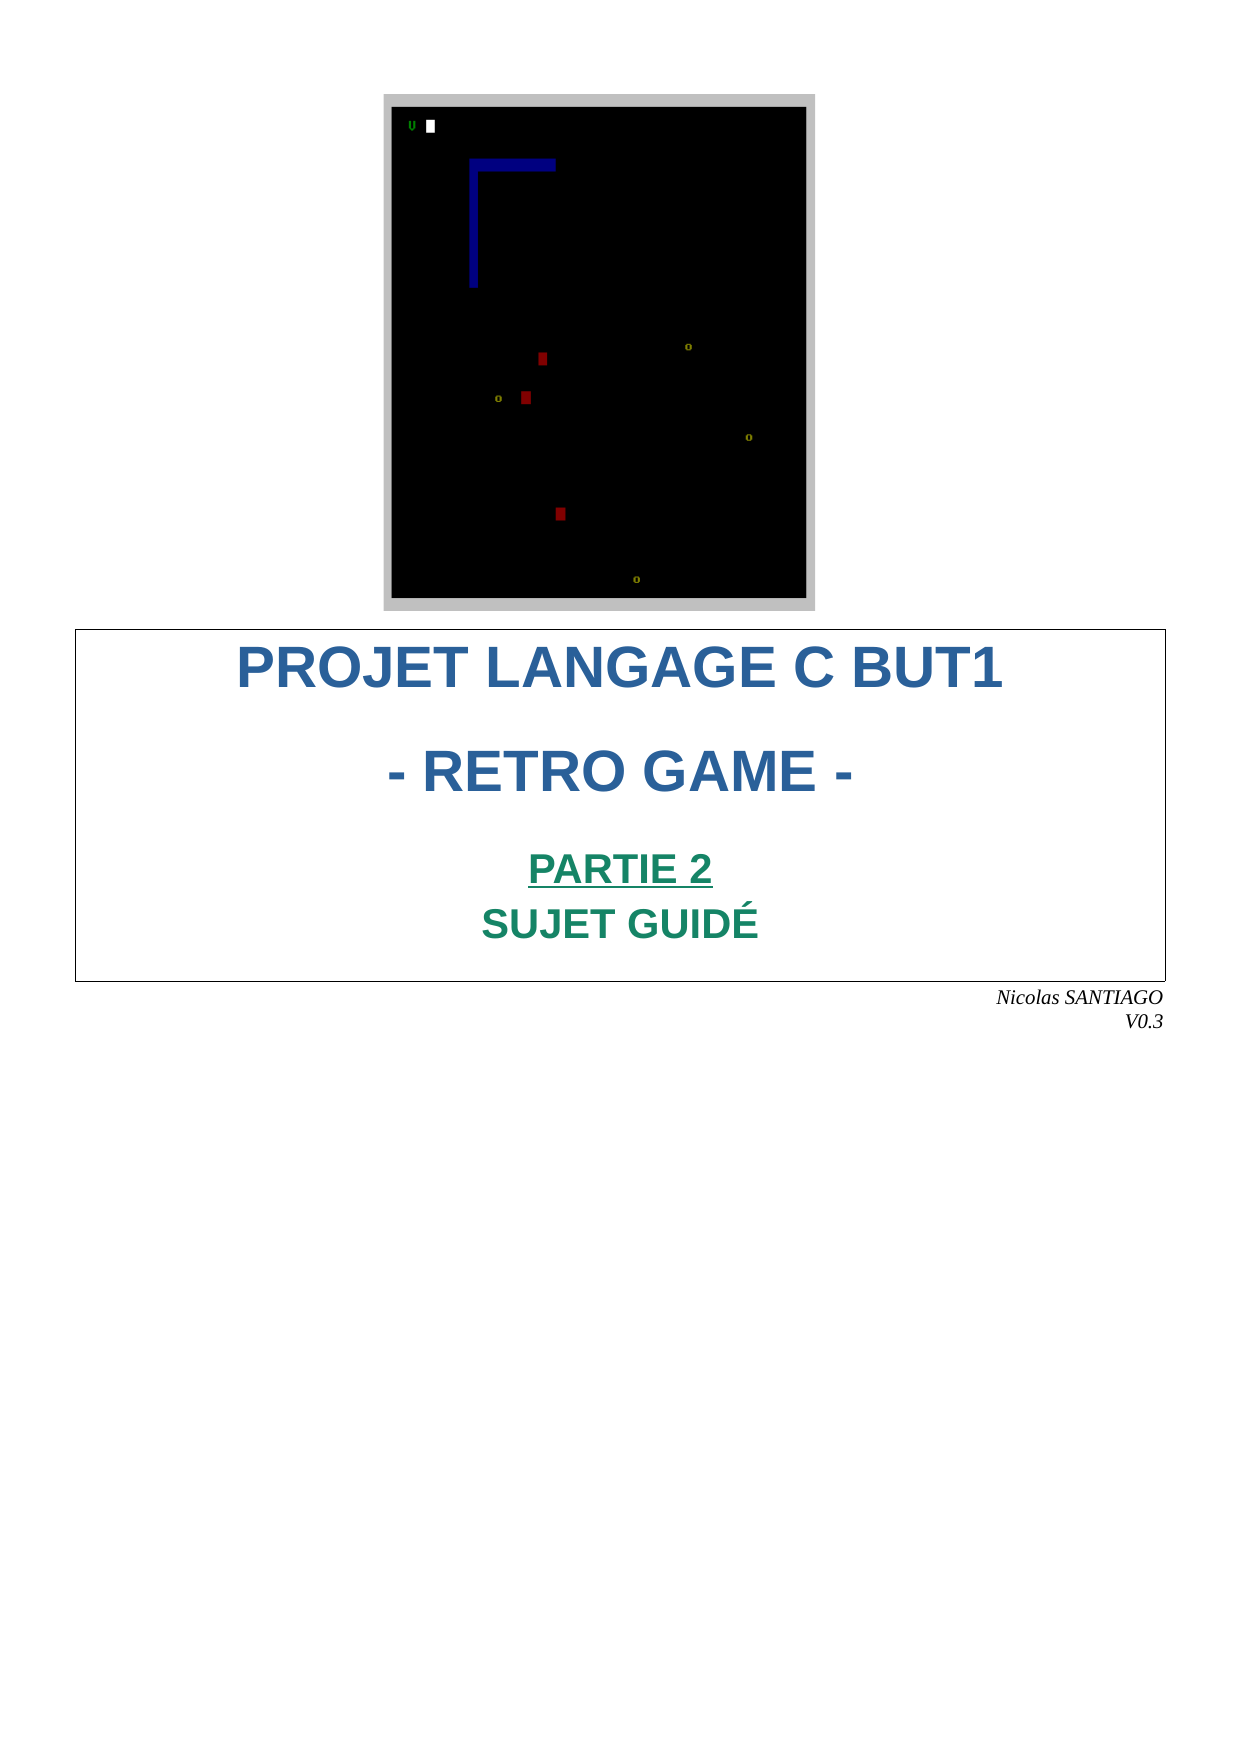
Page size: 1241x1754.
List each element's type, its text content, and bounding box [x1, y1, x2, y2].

title PROJET LANGAGE C BUT1 [76, 630, 1165, 699]
text Nicolas SANTIAGO [592, 985, 1165, 1009]
text PARTIE 2 [76, 841, 1165, 892]
text SUJET GUIDÉ [76, 896, 1165, 947]
text V0.3 [75, 1009, 1165, 1033]
picture [383, 94, 816, 611]
title - RETRO GAME - [76, 734, 1165, 804]
